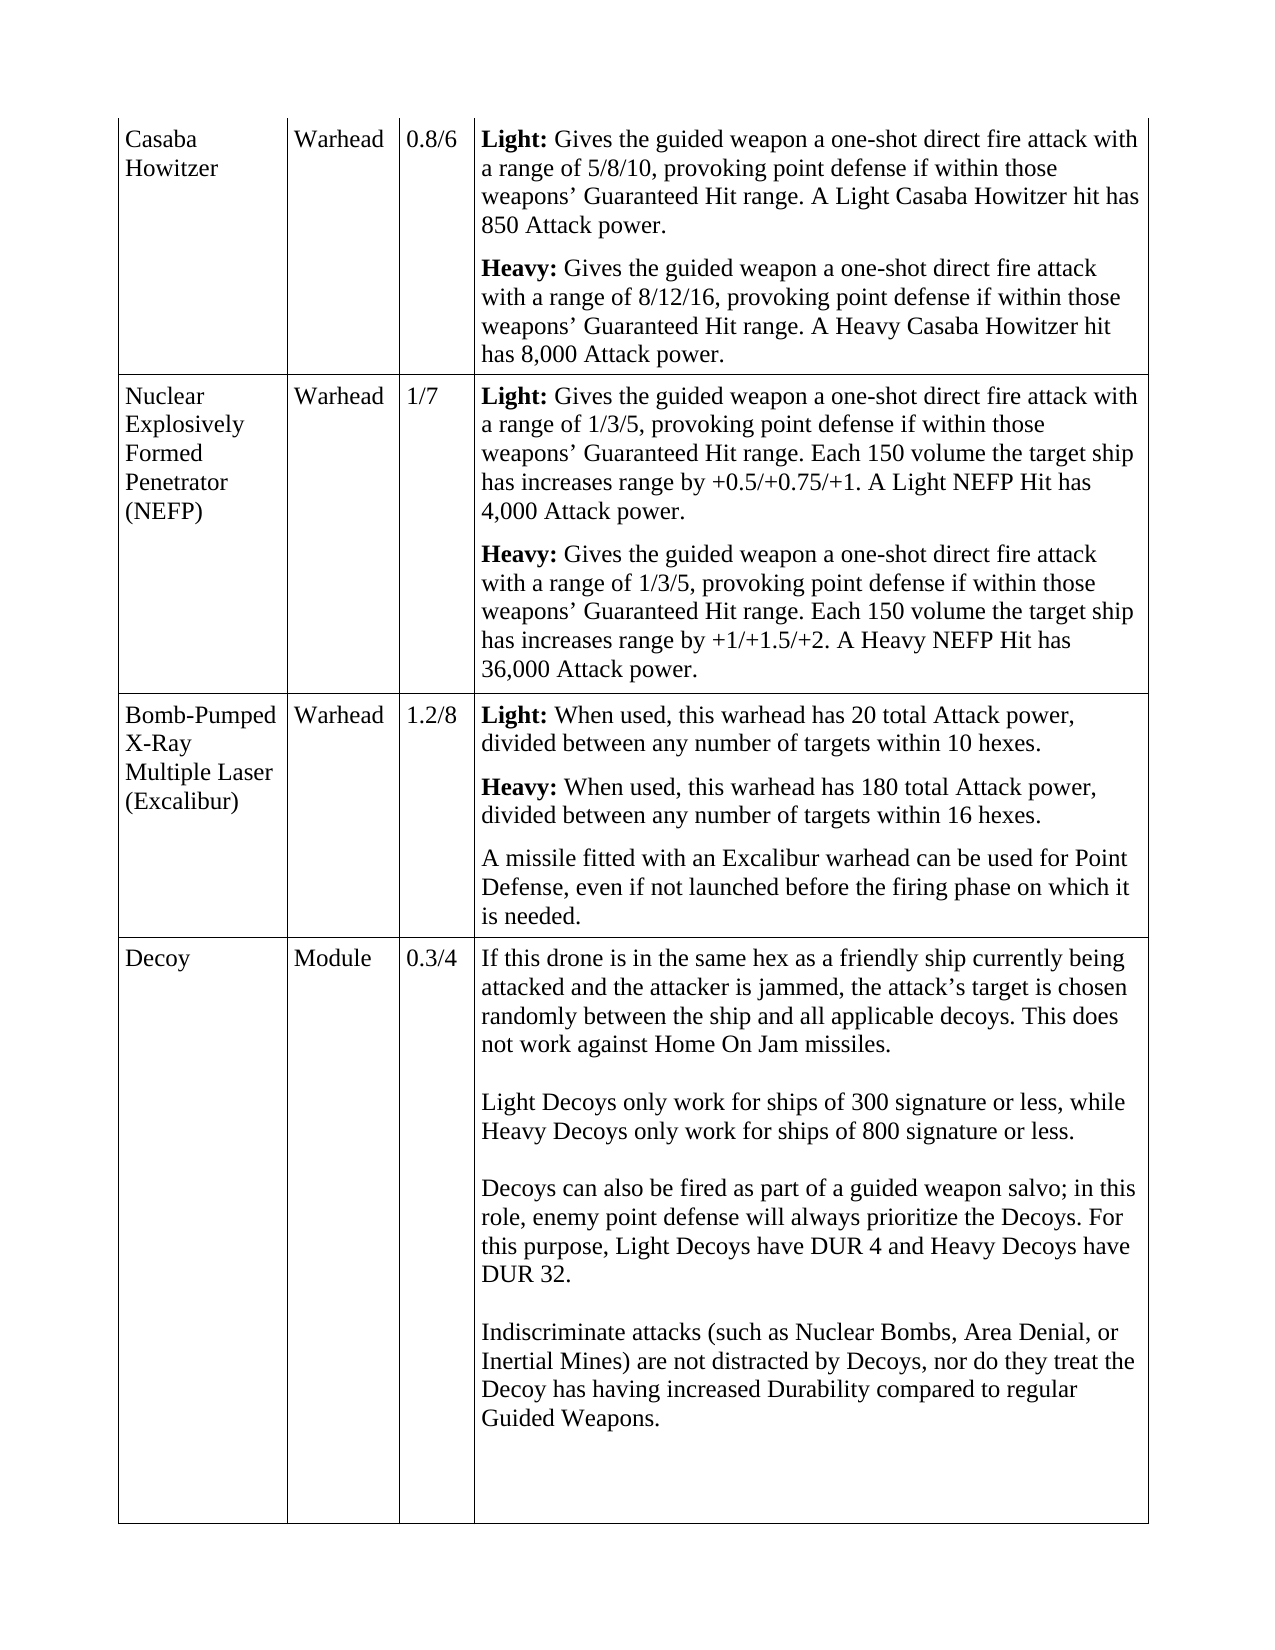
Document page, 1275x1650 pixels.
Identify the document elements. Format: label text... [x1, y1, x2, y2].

table_cell 0.8/6 [400, 118, 474, 374]
table_cell Module [288, 938, 399, 1523]
table_cell Light: Gives the guided weapon a one-shot direct fire attack with a range of 1/3/5, provoking point defense if within those weapons’ Guaranteed Hit range. Each 150 volume the target ship has increases range by +0.5/+0.75/+1. A Light NEFP Hit has 4,000 Attack power. Heavy: Gives the guided weapon a one-shot direct fire attack with a range of 1/3/5, provoking point defense if within those weapons’ Guaranteed Hit range. Each 150 volume the target ship has increases range by +1/+1.5/+2. A Heavy NEFP Hit has 36,000 Attack power. [475, 375, 1148, 693]
table_cell Casaba Howitzer [119, 118, 287, 374]
table_cell 1/7 [400, 375, 474, 693]
table_cell Light: Gives the guided weapon a one-shot direct fire attack with a range of 5/8/10, provoking point defense if within those weapons’ Guaranteed Hit range. A Light Casaba Howitzer hit has 850 Attack power. Heavy: Gives the guided weapon a one-shot direct fire attack with a range of 8/12/16, provoking point defense if within those weapons’ Guaranteed Hit range. A Heavy Casaba Howitzer hit has 8,000 Attack power. [475, 118, 1148, 374]
table_cell Warhead [288, 118, 399, 374]
table_cell Warhead [288, 694, 399, 937]
table_cell If this drone is in the same hex as a friendly ship currently being attacked and the attacker is jammed, the attack’s target is chosen randomly between the ship and all applicable decoys. This does not work against Home On Jam missiles. Light Decoys only work for ships of 300 signature or less, while Heavy Decoys only work for ships of 800 signature or less. Decoys can also be fired as part of a guided weapon salvo; in this role, enemy point defense will always prioritize the Decoys. For this purpose, Light Decoys have DUR 4 and Heavy Decoys have DUR 32. Indiscriminate attacks (such as Nuclear Bombs, Area Denial, or Inertial Mines) are not distracted by Decoys, nor do they treat the Decoy has having increased Durability compared to regular Guided Weapons. [475, 938, 1148, 1523]
table_cell Bomb-Pumped X-Ray Multiple Laser (Excalibur) [119, 694, 287, 937]
table_cell Light: When used, this warhead has 20 total Attack power, divided between any number of targets within 10 hexes. Heavy: When used, this warhead has 180 total Attack power, divided between any number of targets within 16 hexes. A missile fitted with an Excalibur warhead can be used for Point Defense, even if not launched before the firing phase on which it is needed. [475, 694, 1148, 937]
table_cell 0.3/4 [400, 938, 474, 1523]
table_cell Nuclear Explosively Formed Penetrator (NEFP) [119, 375, 287, 693]
table_cell 1.2/8 [400, 694, 474, 937]
table_cell Warhead [288, 375, 399, 693]
table_cell Decoy [119, 938, 287, 1523]
